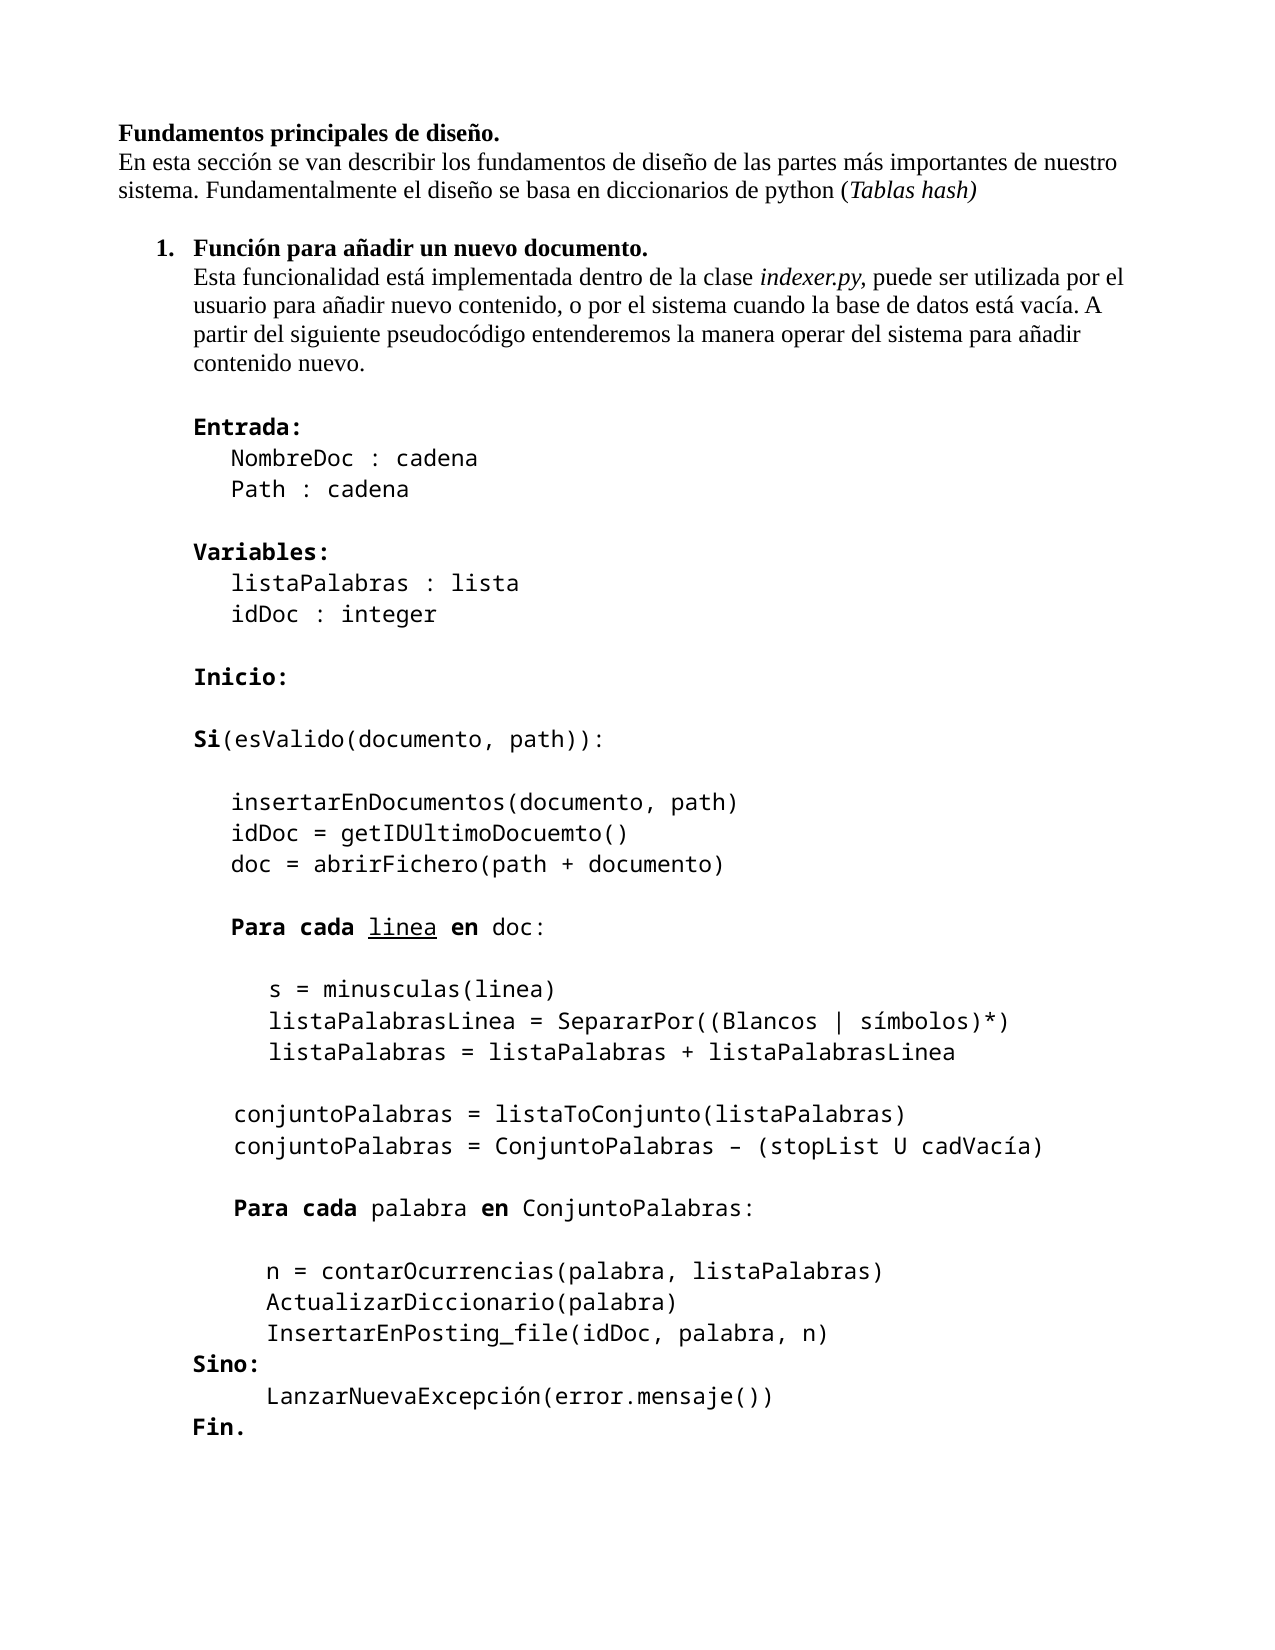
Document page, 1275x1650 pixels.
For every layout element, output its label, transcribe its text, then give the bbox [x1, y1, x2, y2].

text ActualizarDiccionario(palabra) [118, 1286, 1157, 1317]
list Esta funcionalidad está implementada dentro de la clase indexer.py, puede ser utilizada por el usuario para añadir nuevo contenido, o por el sistema cuando la base de datos está vacía. A partir del siguiente pseudocódigo entenderemos la manera operar del sistema para añadir contenido nuevo. [156, 262, 1157, 377]
list Función para añadir un nuevo documento. [156, 233, 1157, 262]
list Entrada: [156, 411, 1157, 442]
text conjuntoPalabras = ConjuntoPalabras – (stopList U cadVacía) [118, 1130, 1157, 1161]
list Para cada linea en doc: [193, 911, 1157, 942]
list listaPalabras : lista [193, 567, 1157, 598]
list Inicio: [156, 661, 1157, 692]
text InsertarEnPosting_file(idDoc, palabra, n) [118, 1317, 1157, 1348]
list listaPalabrasLinea = SepararPor((Blancos | símbolos)*) [231, 1005, 1157, 1036]
list listaPalabras = listaPalabras + listaPalabrasLinea [231, 1036, 1157, 1067]
list Si(esValido(documento, path)): [156, 723, 1157, 755]
list idDoc : integer [193, 598, 1157, 630]
text Fundamentos principales de diseño. [118, 118, 1157, 147]
text Para cada palabra en ConjuntoPalabras: [118, 1192, 1157, 1223]
list NombreDoc : cadena [193, 442, 1157, 473]
list Path : cadena [193, 473, 1157, 505]
text LanzarNuevaExcepción(error.mensaje()) [118, 1380, 1157, 1411]
text En esta sección se van describir los fundamentos de diseño de las partes más importantes de nuestro sistema. Fundamentalmente el diseño se basa en diccionarios de python (Tablas hash) [118, 147, 1157, 204]
text conjuntoPalabras = listaToConjunto(listaPalabras) [118, 1098, 1157, 1130]
list Variables: [156, 536, 1157, 567]
list insertarEnDocumentos(documento, path) [193, 786, 1157, 817]
text Sino: [118, 1348, 1157, 1380]
list s = minusculas(linea) [231, 973, 1157, 1005]
list doc = abrirFichero(path + documento) [193, 848, 1157, 880]
list idDoc = getIDUltimoDocuemto() [193, 817, 1157, 848]
text n = contarOcurrencias(palabra, listaPalabras) [118, 1255, 1157, 1286]
text Fin. [118, 1411, 1157, 1442]
